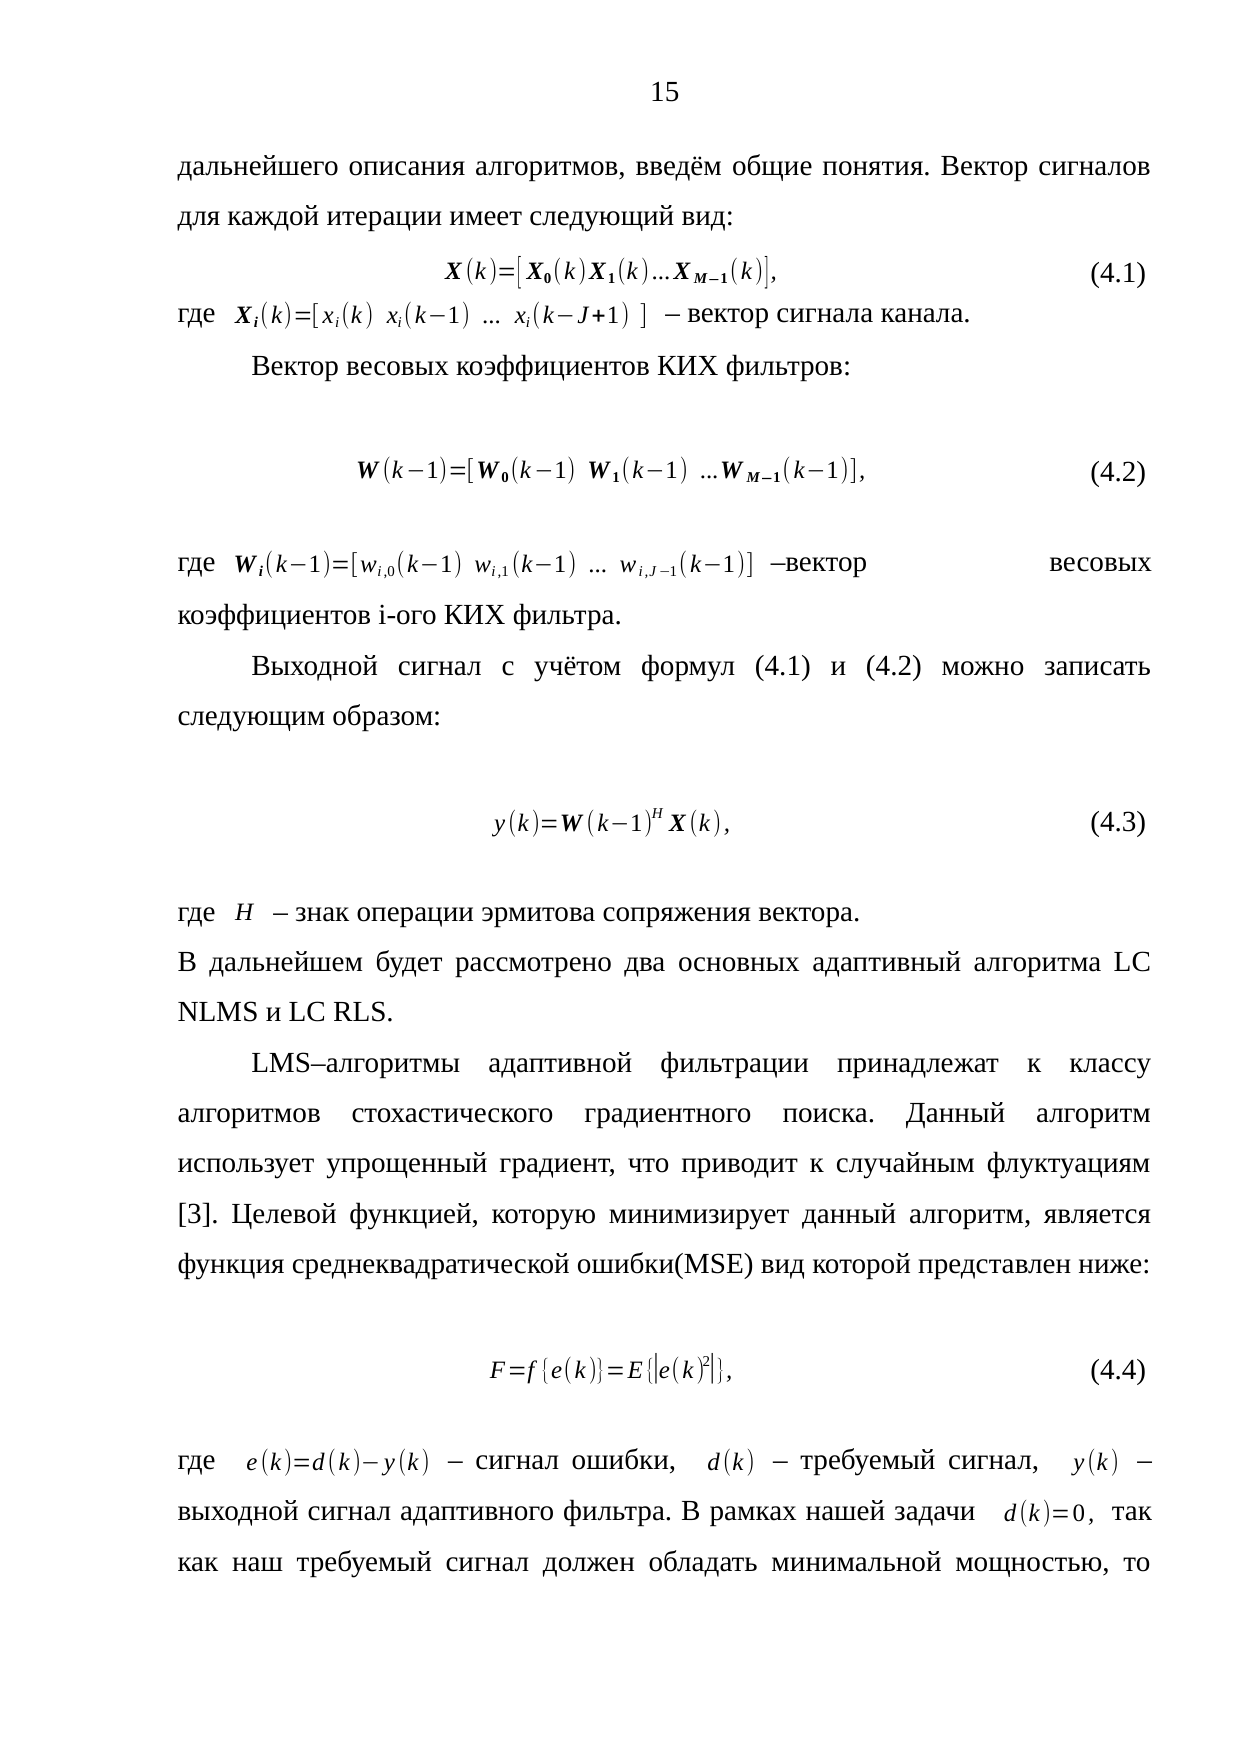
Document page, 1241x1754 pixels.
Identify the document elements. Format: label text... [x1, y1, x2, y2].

table_header (4.4) [1043, 1347, 1152, 1392]
table_header [177, 799, 1043, 844]
text где – сигнал ошибки, – требуемый сигнал, – выходной сигнал адаптивного фильтра. В рамках нашей задачи так как наш требуемый сигнал должен обладать минимальной мощностью, то есть стремиться к нулевому. И только линейные ограничения позволяют сохранить сигнал с нужного нам направления[4]. Использование линейных ограничений позволяет принимать сигнал с определённого направления и подавлять все сигналы с направлений, отличающихся от фиксированного. Для описания алгоритма, необходимо ввести ряд обозначений. Вектор значений ограничиваемого параметра: Матрица J ограничений имеет вид: [177, 1442, 1152, 1578]
table_header (4.1) [1043, 248, 1152, 295]
text где– вектор сигнала канала. [177, 295, 1152, 331]
table_header [177, 248, 1043, 295]
table_header [177, 449, 1043, 494]
text LMS–алгоритмы адаптивной фильтрации принадлежат к классу алгоритмов стохастического градиентного поиска. Данный алгоритм использует упрощенный градиент, что приводит к случайным флуктуациям [3]. Целевой функцией, которую минимизирует данный алгоритм, является функция среднеквадратической ошибки(MSE) вид которой представлен ниже: [177, 1045, 1152, 1280]
text где– знак операции эрмитова сопряжения вектора. [177, 894, 1152, 927]
text дальнейшего описания алгоритмов, введём общие понятия. Вектор сигналов для каждой итерации имеет следующий вид: [177, 148, 1152, 232]
table_header (4.2) [1043, 449, 1152, 494]
text где–вектор весовых коэффициентов i-ого КИХ фильтра. [177, 544, 1152, 631]
table_header (4.3) [1043, 799, 1152, 844]
table_header [177, 1347, 1043, 1392]
text В дальнейшем будет рассмотрено два основных адаптивный алгоритма LC NLMS и LC RLS. [177, 944, 1152, 1028]
text Вектор весовых коэффициентов КИХ фильтров: [177, 348, 1152, 382]
text Выходной сигнал с учётом формул (4.1) и (4.2) можно записать следующим образом: [177, 648, 1152, 732]
